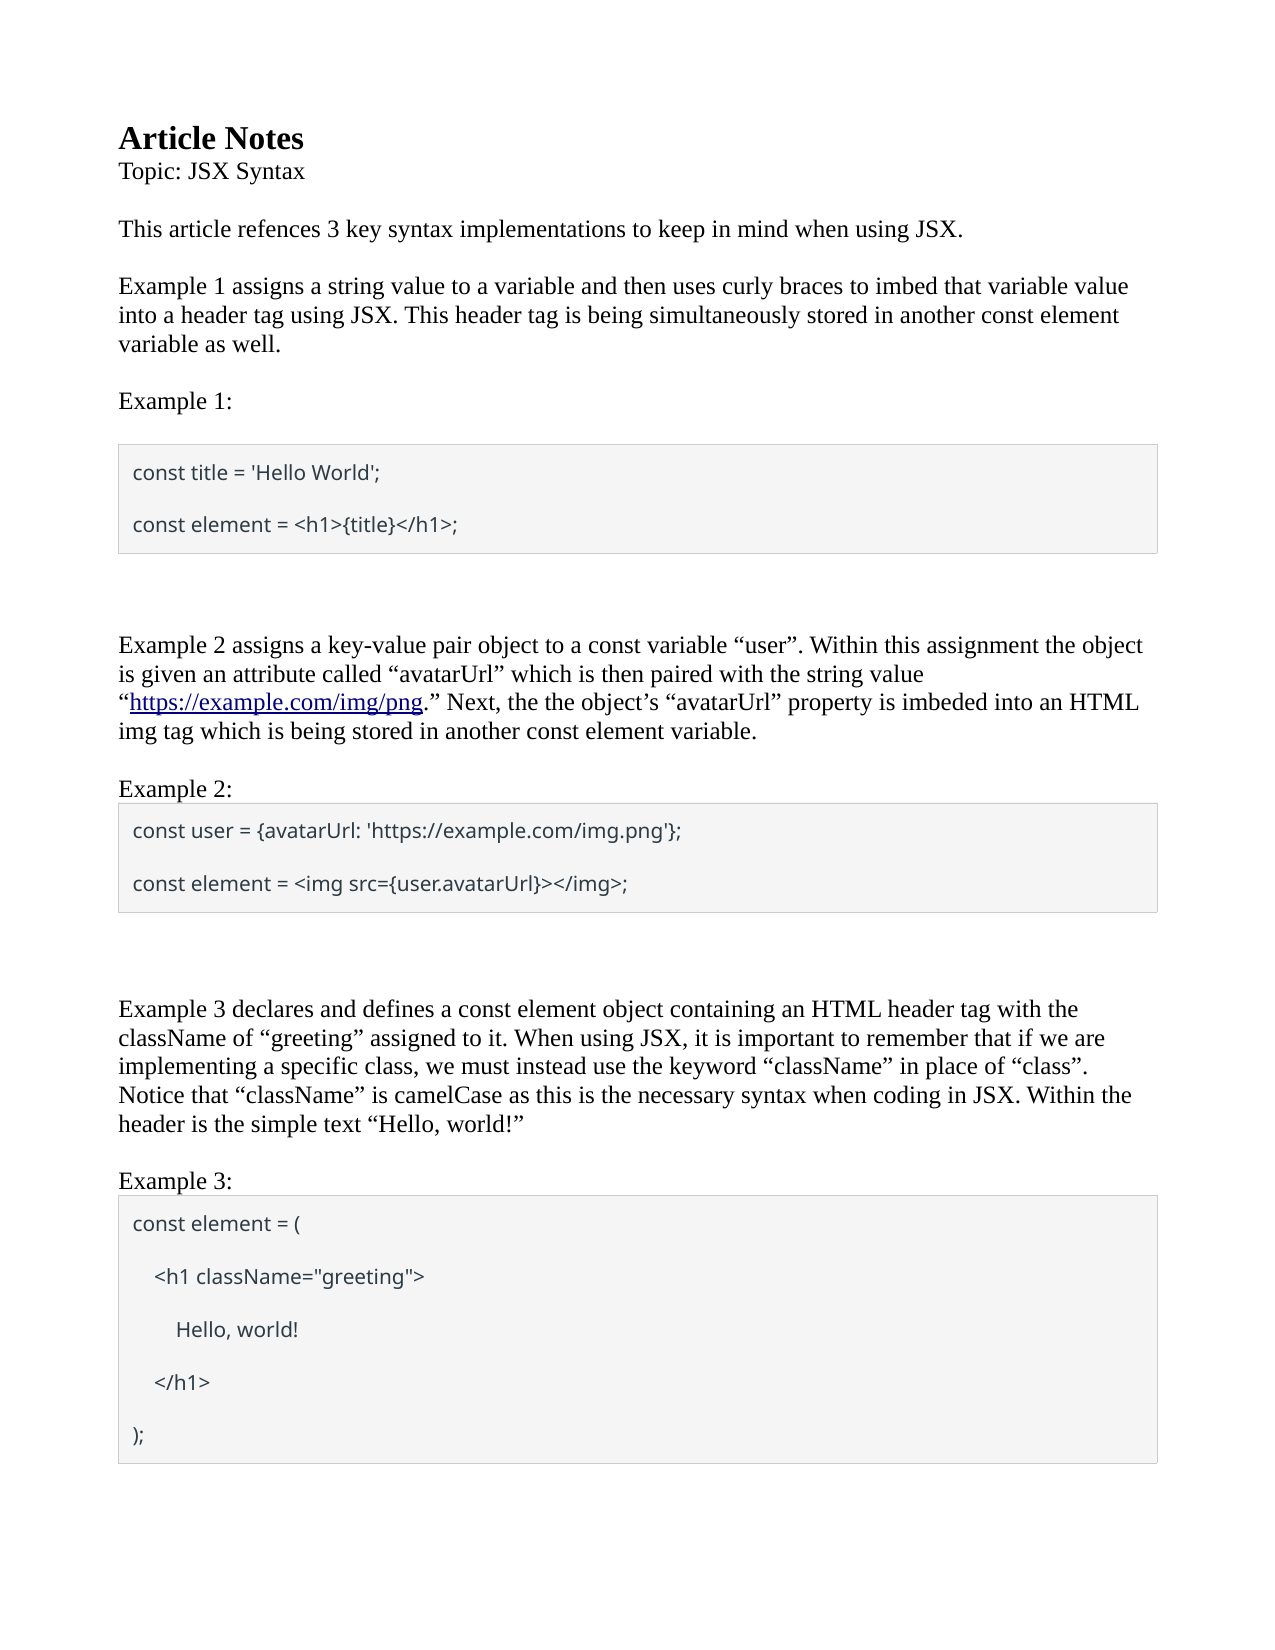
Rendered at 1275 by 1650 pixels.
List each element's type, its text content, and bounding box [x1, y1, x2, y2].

text <h1 className="greeting"> [119, 1248, 1157, 1291]
text Topic: JSX Syntax [118, 156, 1157, 185]
text Example 2 assigns a key-value pair object to a const variable “user”. Within this assignment the object is given an attribute called “avatarUrl” which is then paired with the string value “https://example.com/img/png.” Next, the the object’s “avatarUrl” property is imbeded into an HTML img tag which is being stored in another const element variable. [118, 630, 1157, 745]
text Hello, world! [119, 1301, 1157, 1343]
text Example 3 declares and defines a const element object containing an HTML header tag with the className of “greeting” assigned to it. When using JSX, it is important to remember that if we are implementing a specific class, we must instead use the keyword “className” in place of “class”. Notice that “className” is camelCase as this is the necessary syntax when coding in JSX. Within the header is the simple text “Hello, world!” [118, 994, 1157, 1138]
text Article Notes [118, 118, 1157, 156]
text Example 1 assigns a string value to a variable and then uses curly braces to imbed that variable value into a header tag using JSX. This header tag is being simultaneously stored in another const element variable as well. [118, 271, 1157, 358]
text const element = <img src={user.avatarUrl}></img>; [119, 855, 1157, 912]
text Example 3: [118, 1166, 1157, 1195]
text Example 1: [118, 386, 1157, 415]
text const element = <h1>{title}</h1>; [119, 496, 1157, 553]
text const title = 'Hello World'; [119, 445, 1157, 486]
text Example 2: [118, 774, 1157, 802]
text This article refences 3 key syntax implementations to keep in mind when using JSX. [118, 214, 1157, 243]
text ); [119, 1406, 1157, 1463]
text const element = ( [119, 1196, 1157, 1238]
text const user = {avatarUrl: 'https://example.com/img.png'}; [119, 804, 1157, 845]
text </h1> [119, 1354, 1157, 1396]
